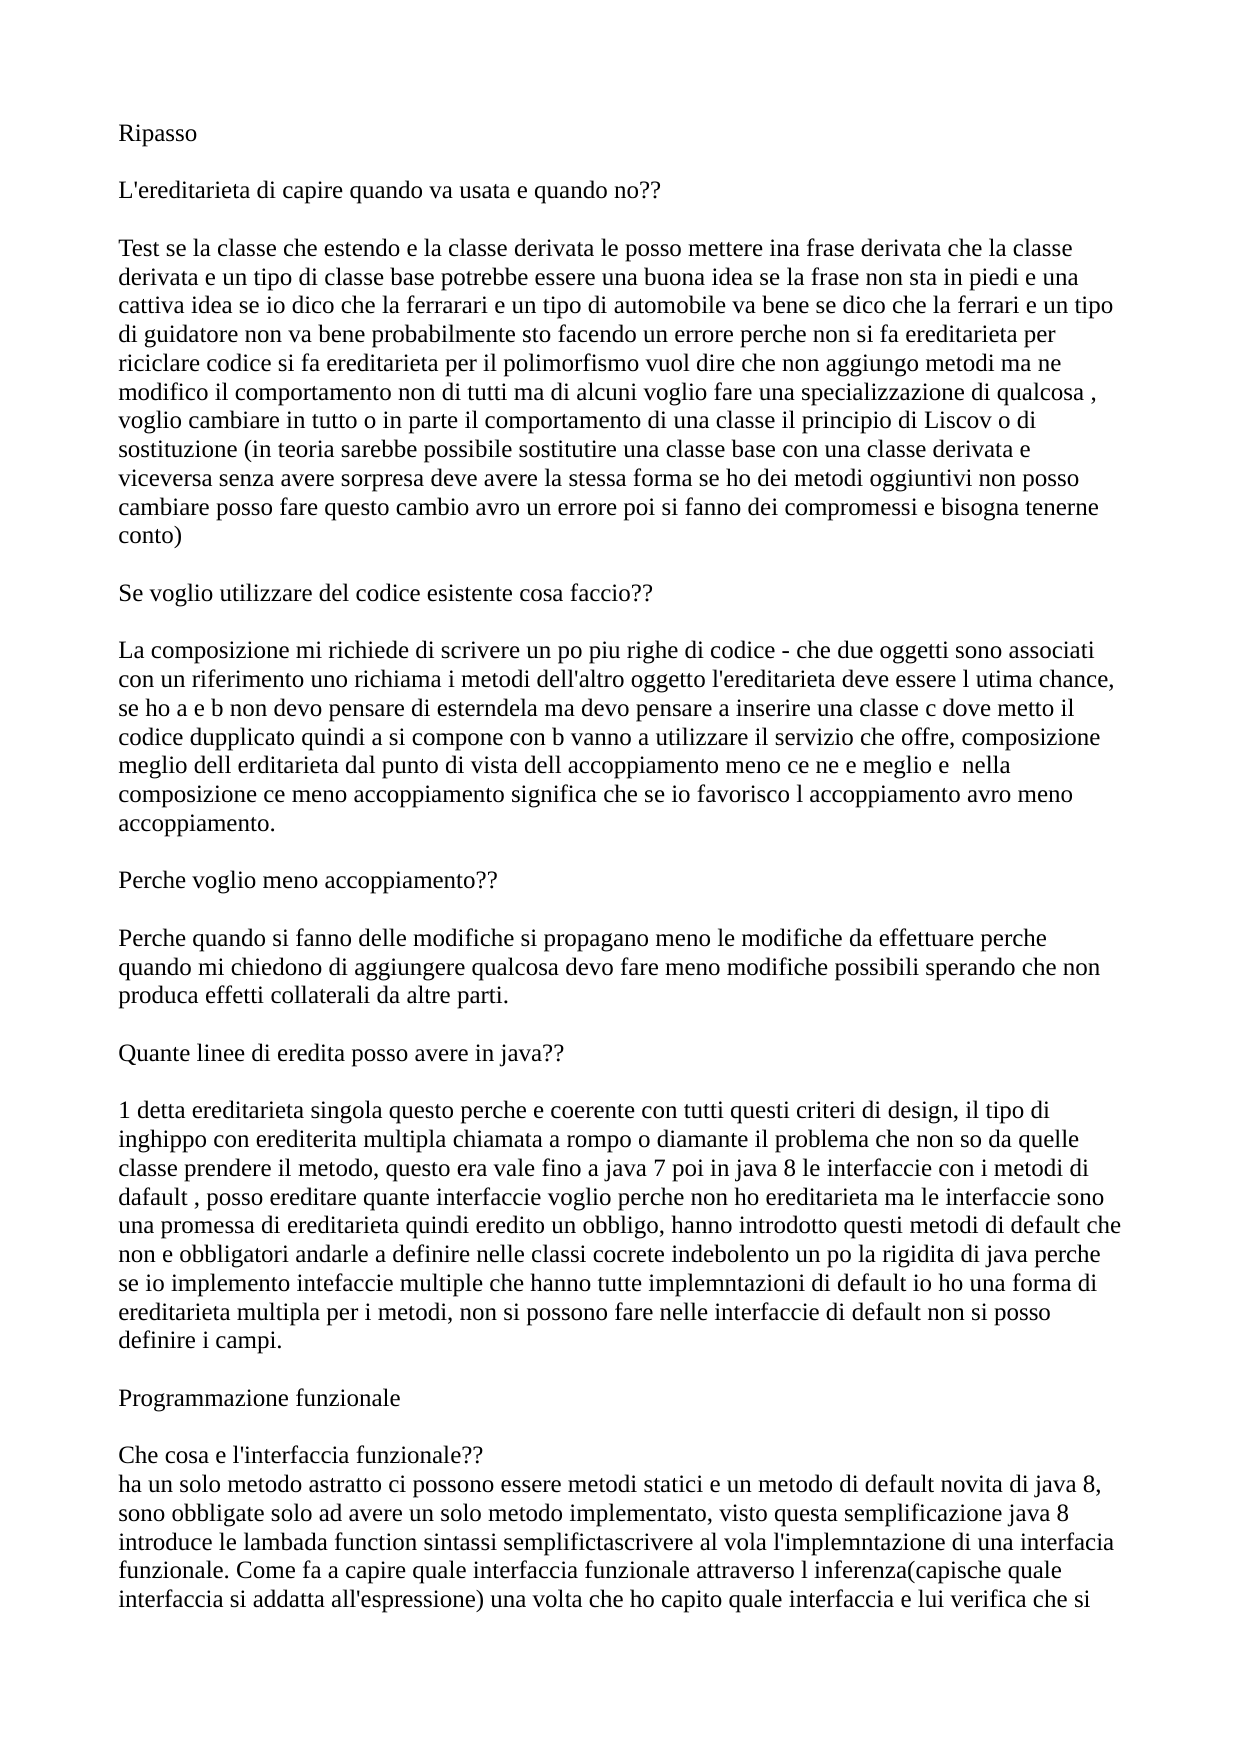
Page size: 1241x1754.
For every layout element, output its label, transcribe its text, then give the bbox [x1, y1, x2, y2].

text ha un solo metodo astratto ci possono essere metodi statici e un metodo di default novita di java 8, sono obbligate solo ad avere un solo metodo implementato, visto questa semplificazione java 8 introduce le lambada function sintassi semplifictascrivere al vola l'implemntazione di una interfacia funzionale. Come fa a capire quale interfaccia funzionale attraverso l inferenza(capische quale interfaccia si addatta all'espressione) una volta che ho capito quale interfaccia e lui verifica che si [118, 1469, 1122, 1613]
text Perche quando si fanno delle modifiche si propagano meno le modifiche da effettuare perche quando mi chiedono di aggiungere qualcosa devo fare meno modifiche possibili sperando che non produca effetti collaterali da altre parti. [118, 923, 1122, 1009]
text Se voglio utilizzare del codice esistente cosa faccio?? [118, 578, 1122, 607]
text Quante linee di eredita posso avere in java?? [118, 1038, 1122, 1067]
text Che cosa e l'interfaccia funzionale?? [118, 1441, 1122, 1469]
text Ripasso [118, 118, 1122, 147]
text 1 detta ereditarieta singola questo perche e coerente con tutti questi criteri di design, il tipo di inghippo con erediterita multipla chiamata a rompo o diamante il problema che non so da quelle classe prendere il metodo, questo era vale fino a java 7 poi in java 8 le interfaccie con i metodi di dafault , posso ereditare quante interfaccie voglio perche non ho ereditarieta ma le interfaccie sono una promessa di ereditarieta quindi eredito un obbligo, hanno introdotto questi metodi di default che non e obbligatori andarle a definire nelle classi cocrete indebolento un po la rigidita di java perche se io implemento intefaccie multiple che hanno tutte implemntazioni di default io ho una forma di ereditarieta multipla per i metodi, non si possono fare nelle interfaccie di default non si posso definire i campi. [118, 1096, 1122, 1354]
text La composizione mi richiede di scrivere un po piu righe di codice - che due oggetti sono associati con un riferimento uno richiama i metodi dell'altro oggetto l'ereditarieta deve essere l utima chance, se ho a e b non devo pensare di esterndela ma devo pensare a inserire una classe c dove metto il codice dupplicato quindi a si compone con b vanno a utilizzare il servizio che offre, composizione meglio dell erditarieta dal punto di vista dell accoppiamento meno ce ne e meglio e nella composizione ce meno accoppiamento significa che se io favorisco l accoppiamento avro meno accoppiamento. [118, 636, 1122, 837]
text Perche voglio meno accoppiamento?? [118, 866, 1122, 894]
text L'ereditarieta di capire quando va usata e quando no?? [118, 176, 1122, 204]
text Test se la classe che estendo e la classe derivata le posso mettere ina frase derivata che la classe derivata e un tipo di classe base potrebbe essere una buona idea se la frase non sta in piedi e una cattiva idea se io dico che la ferrarari e un tipo di automobile va bene se dico che la ferrari e un tipo di guidatore non va bene probabilmente sto facendo un errore perche non si fa ereditarieta per riciclare codice si fa ereditarieta per il polimorfismo vuol dire che non aggiungo metodi ma ne modifico il comportamento non di tutti ma di alcuni voglio fare una specializzazione di qualcosa , voglio cambiare in tutto o in parte il comportamento di una classe il principio di Liscov o di sostituzione (in teoria sarebbe possibile sostitutire una classe base con una classe derivata e viceversa senza avere sorpresa deve avere la stessa forma se ho dei metodi oggiuntivi non posso cambiare posso fare questo cambio avro un errore poi si fanno dei compromessi e bisogna tenerne conto) [118, 233, 1122, 549]
text Programmazione funzionale [118, 1383, 1122, 1412]
